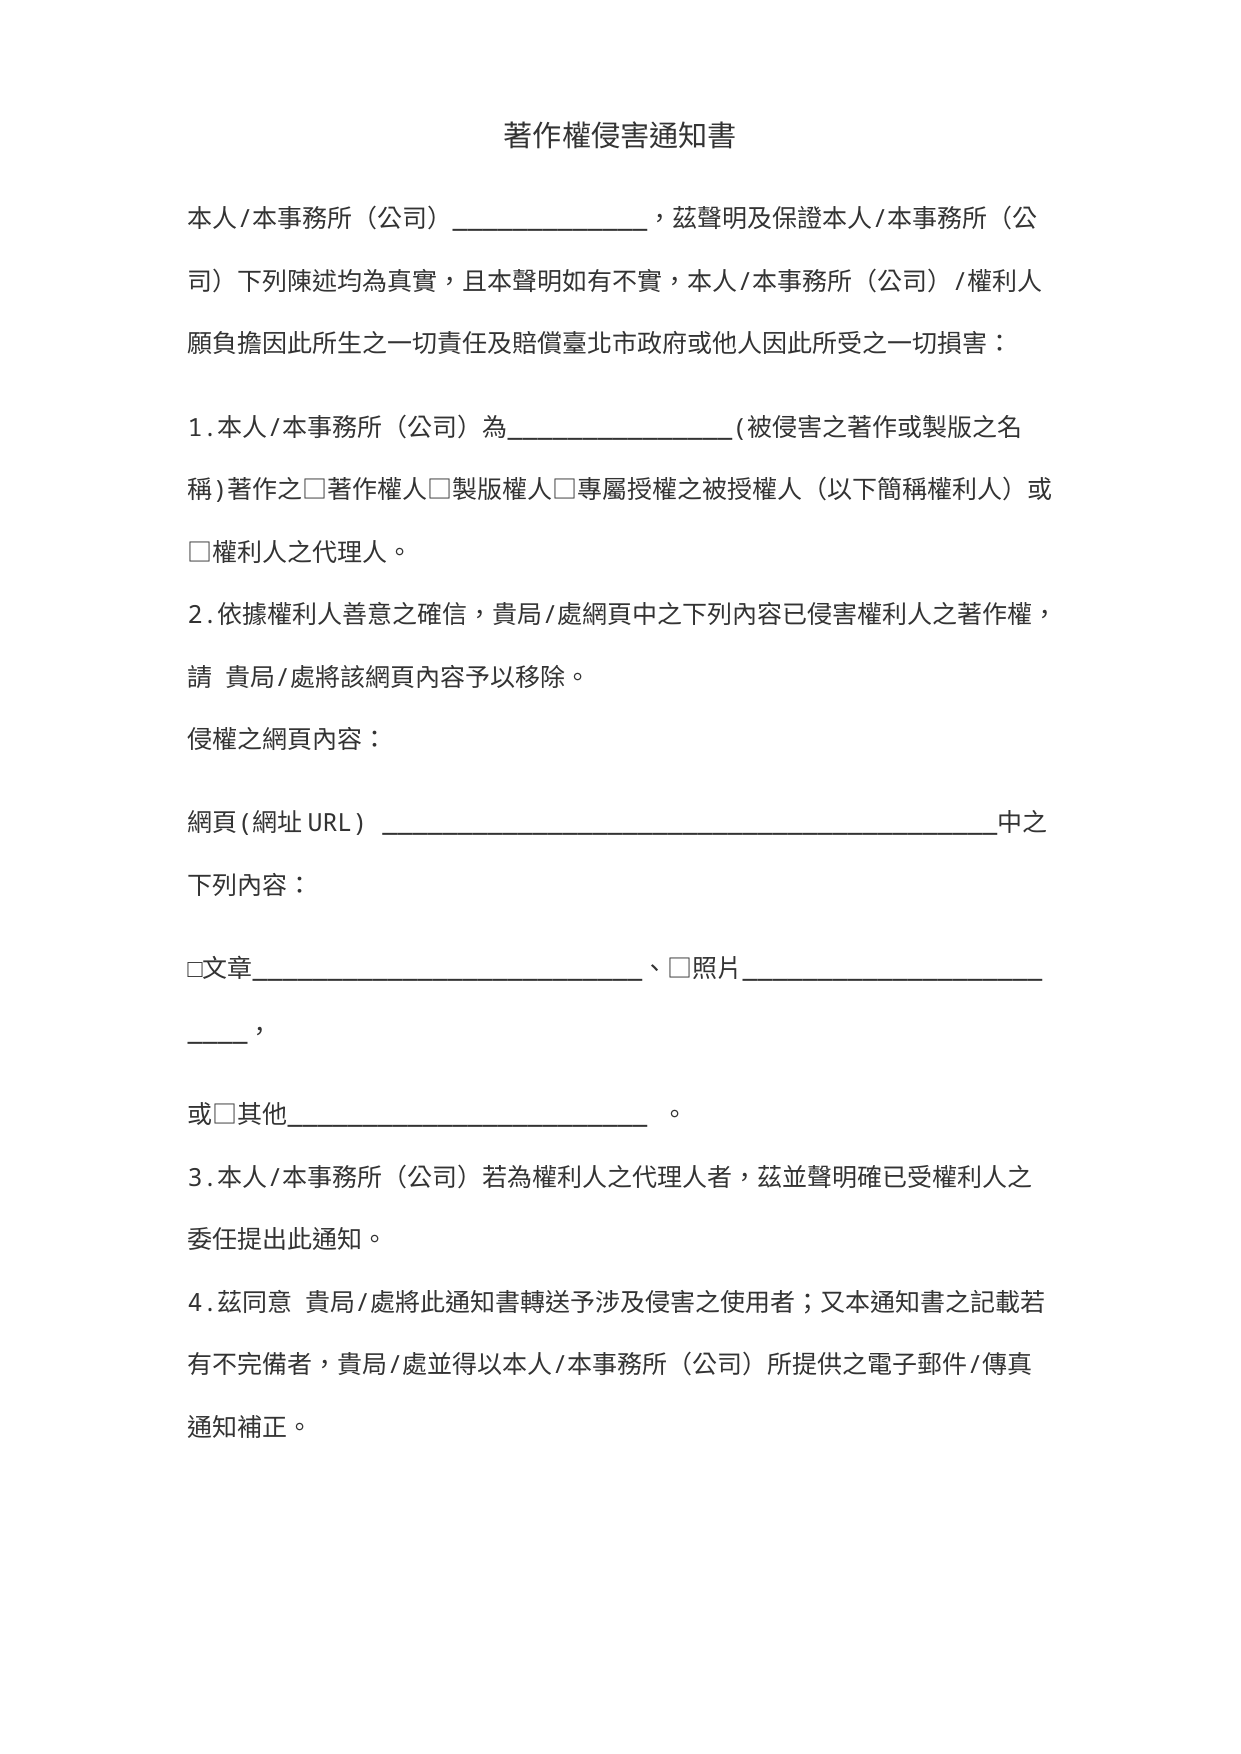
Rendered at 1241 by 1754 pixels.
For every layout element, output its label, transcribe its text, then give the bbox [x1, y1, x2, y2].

text 本人/本事務所（公司）­­_____________，茲聲明及保證本人/本事務所（公司）下列陳述均為真實，且本聲明如有不實，本人/本事務所（公司）/權利人願負擔因此所生之一切責任及賠償臺北市政府或他人因此所受之一切損害： [187, 175, 1053, 363]
text 著作權侵害通知書 [187, 92, 1053, 154]
text 1.本人/本事務所（公司）為_______________(被侵害之著作或製版之名稱)著作之□著作權人□製版權人□專屬授權之被授權人（以下簡稱權利人）或□權利人之代理人。 2.依據權利人善意之確信，貴局/處網頁中之下列內容已侵害權利人之著作權，請 貴局/處將該網頁內容予以移除。 侵權之網頁內容： [187, 383, 1053, 758]
text □文章__________________________、□照片________________________， [187, 925, 1053, 1050]
text 或□其他________________________ 。 3.本人/本事務所（公司）若為權利人之代理人者，茲並聲明確已受權利人之委任提出此通知。 4.茲同意 貴局/處將此通知書轉送予涉及侵害之使用者；又本通知書之記載若有不完備者，貴局/處並得以本人/本事務所（公司）所提供之電子郵件/傳真通知補正。 [187, 1071, 1053, 1446]
text 網頁(網址URL) _________________________________________中之下列內容： [187, 779, 1053, 904]
